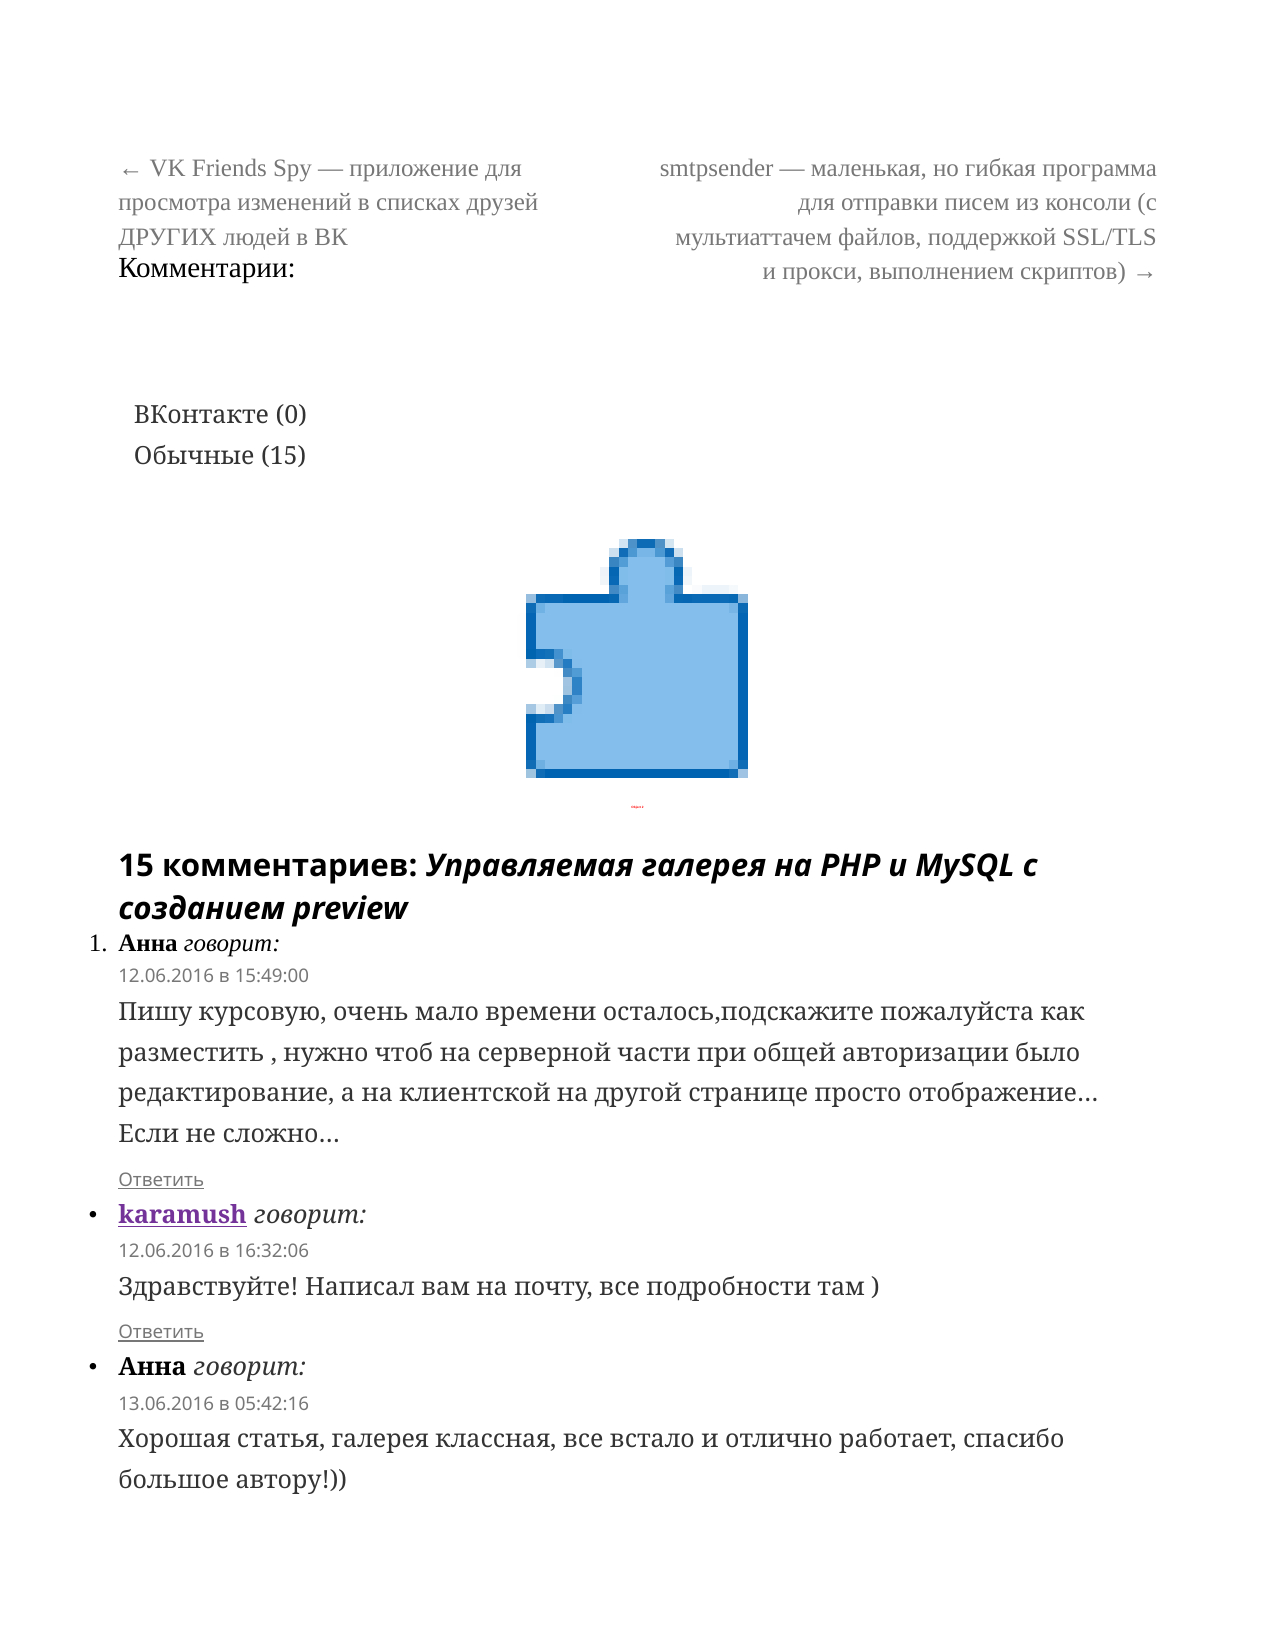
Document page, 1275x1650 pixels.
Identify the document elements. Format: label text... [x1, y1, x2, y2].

subtitle Комментарии: [118, 210, 657, 284]
list 12.06.2016 в 15:49:00 [118, 963, 1157, 988]
list karamush говорит: [118, 1197, 1157, 1231]
list Здравствуйте! Написал вам на почту, все подробности там ) [118, 1268, 1157, 1302]
text ВКонтакте (0) [134, 396, 1141, 431]
text smtpsender — маленькая, но гибкая программа для отправки писем из консоли (с мультиаттачем файлов, поддержкой SSL/TLS и прокси, выполнением скриптов) → [657, 153, 1157, 285]
text Обычные (15) [134, 437, 1141, 471]
subtitle 15 комментариев: Управляемая галерея на PHP и MySQL с созданием preview [118, 843, 1157, 928]
list Пишу курсовую, очень мало времени осталось,подскажите пожалуйста как разместить , нужно чтоб на серверной части при общей авторизации было редактирование, а на клиентской на другой странице просто отображение… Если не сложно… [118, 993, 1157, 1150]
list Ответить [118, 1318, 1157, 1344]
text ← VK Friends Spy — приложение для просмотра изменений в списках друзей ДРУГИХ людей в ВК [118, 153, 618, 250]
list Ответить [118, 1166, 1157, 1192]
list 13.06.2016 в 05:42:16 [118, 1390, 1157, 1415]
list Анна говорит: [118, 1349, 1157, 1383]
list Хорошая статья, галерея классная, все встало и отлично работает, спасибо большое автору!)) [118, 1421, 1157, 1495]
list Анна говорит: [118, 928, 1157, 957]
list 12.06.2016 в 16:32:06 [118, 1238, 1157, 1263]
